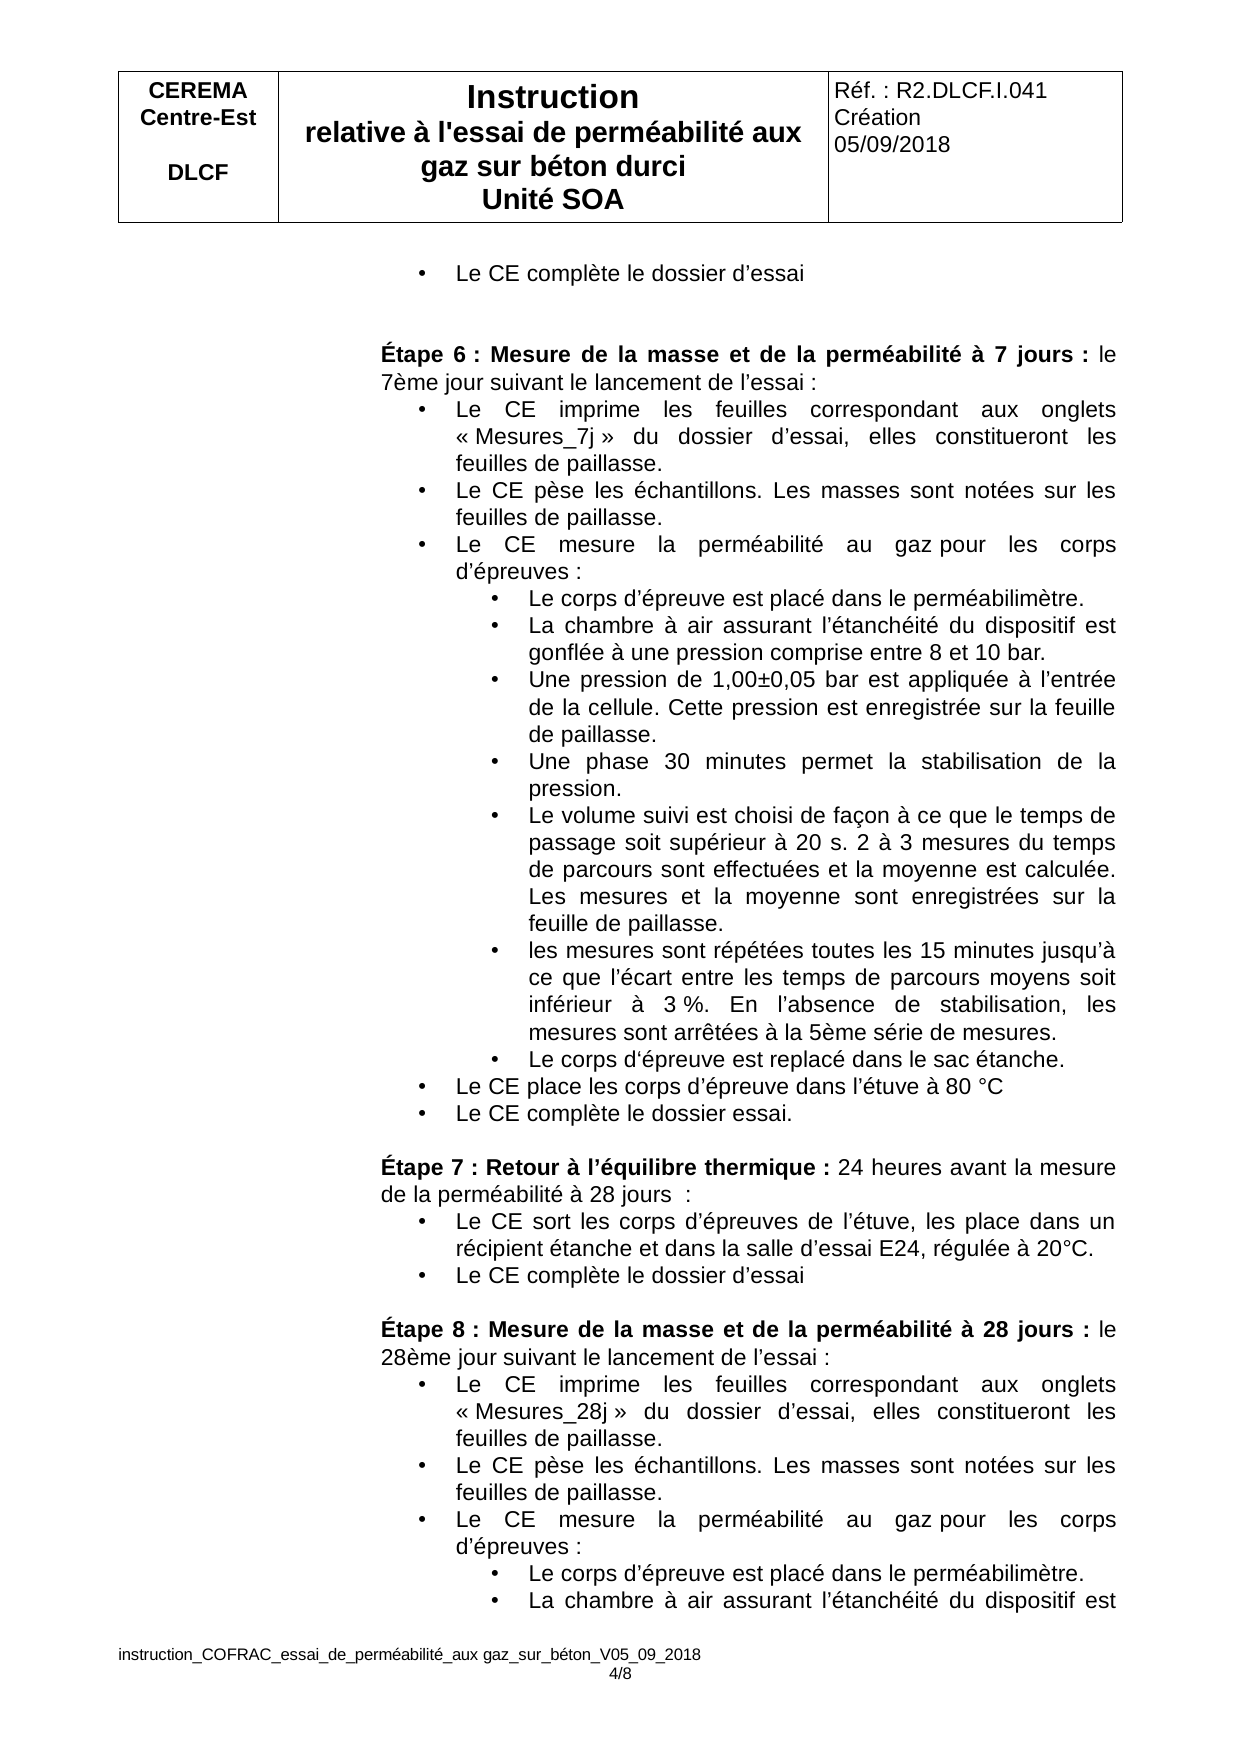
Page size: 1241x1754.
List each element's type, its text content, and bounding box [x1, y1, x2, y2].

table_cell Dispositions générales: Les dispositions figurants dans tous les documents listés dans le paragraphe « Documents de références », sont appliquées. Dispositions particulières: Conditions d’essais : Le gaz utilisé est du diazote (N2) La pression absolue d’entrée P0 a été calculée à partir de la pression atmosphérique standard au niveau de la mer (1 013 hPa) pour une altitude (alti) de 333 m, dans le cas de l’atmosphère normalisée type OACI (Organisation de l’Aviation Civile Internationale) : P0 = 974 hPa Étape 1 : réception des éprouvettes : le CE Procède à la réception des éprouvettes et la création d’un nouveau dossier essai : Le CE crée un nouvel enregistrement dans la feuille de calcul « suivit des essais de durabilité ». Il crée un nouveau un numéro SOA/KAZ. Ce numéro commence par les lettres : «KGAZ/ » suivi de l’année, suivi du symbole : « / », suivi d’un nombre débutant à un pour le premier essai de l’année puis incrémenté d’une unité à chaque nouvel essai. Le CE identifie les éprouvettes avec le numéro SOA/KGAZ et les places dans les bacs de conservation. Le CE crée le « dossier d’essai » et renseigne les champs de l’onglet « Feuille d’essai » (identification du prélèvement, date de sciage, échéance d’essai, ...) Le CE imprime le « dossier d’essai » au format A3. Étape 2 : enrobage et sciage des corps d’épreuve : 24 heures avant le sciage, le CE sort les éprouvettes des bacs de conservation, les sèche à l’air comprimé, et les enduit de résine époxy. Le CE scie les corps d’épreuves à une épaisseur de 50 ±1 mm. Le CE identifie les corps d’épreuve conformément au « dossier d’essai ». Le CE mesure le diamètre de chaque corps d’épreuve, en trois positions à 120 degrés. La moyenne des lectures est prise comme diamètre. Le CE mesure l’épaisseur de chaque corps d’épreuve en quatre positions d’égale distance autour de la circonférence. La moyenne des quatre mesures est prise comme épaisseur. Le CE complète le « dossier d’essai ». Étape 3 : saturation des corps d’épreuve : Les corps d’épreuve sont saturés par une des deux méthodes suivantes : Saturation sous vide : 48 h avant le démarrage de l’essai selon NF P 18-459 : Le CE place les corps d’épreuve dans la chambre à vide. La pression est maintenue inférieure à 25 mbar pendant 4h00 ± 0h30. Le CE introduit de l’eau potable dans la chambre à vide jusqu’à ce que les corps d’épreuve soient recouverts de 20 mm de liquide. La pression est maintenue inférieur 25 mbar pendant 44h00 ± 1h00. Imbibition : à partir de 7 jours avant le démarrage de l’essai : Le CE plonge les corps d’épreuves dans la piscine de conservation. Les corps d’épreuves sont posés sur la tranche. Le CE complète le dossier d’essai Étape 4 : pesée des corps d’épreuves et démarrage de l’essai : Le jour du lancement de l’essai : Le CE essuie la surface des corps d’épreuve à l’aide d’une éponge. Le CE pèse les corps d’épreuve. Le CE place les corps d’épreuve dans l’étuve à 80 °C Le CE complète le dossier d’essai Étape 5 : Retour à l’équilibre thermique : 24 heures avant la mesure de la perméabilité à 7 jours : Le CE sort les corps d’épreuves de l’étuve, les place dans un récipient étanche et dans la salle d’essai E24, régulée à 20°C. Le CE complète le dossier d’essai Étape 6 : Mesure de la masse et de la perméabilité à 7 jours : le 7ème jour suivant le lancement de l’essai : Le CE imprime les feuilles correspondant aux onglets « Mesures_7j » du dossier d’essai, elles constitueront les feuilles de paillasse. Le CE pèse les échantillons. Les masses sont notées sur les feuilles de paillasse. Le CE mesure la perméabilité au gaz pour les corps d’épreuves : Le corps d’épreuve est placé dans le perméabilimètre. La chambre à air assurant l’étanchéité du dispositif est gonflée à une pression comprise entre 8 et 10 bar. Une pression de 1,00±0,05 bar est appliquée à l’entrée de la cellule. Cette pression est enregistrée sur la feuille de paillasse. Une phase 30 minutes permet la stabilisation de la pression. Le volume suivi est choisi de façon à ce que le temps de passage soit supérieur à 20 s. 2 à 3 mesures du temps de parcours sont effectuées et la moyenne est calculée. Les mesures et la moyenne sont enregistrées sur la feuille de paillasse. les mesures sont répétées toutes les 15 minutes jusqu’à ce que l’écart entre les temps de parcours moyens soit inférieur à 3 %. En l’absence de stabilisation, les mesures sont arrêtées à la 5ème série de mesures. Le corps d‘épreuve est replacé dans le sac étanche. Le CE place les corps d’épreuve dans l’étuve à 80 °C Le CE complète le dossier essai. Étape 7 : Retour à l’équilibre thermique : 24 heures avant la mesure de la perméabilité à 28 jours : Le CE sort les corps d’épreuves de l’étuve, les place dans un récipient étanche et dans la salle d’essai E24, régulée à 20°C. Le CE complète le dossier d’essai Étape 8 : Mesure de la masse et de la perméabilité à 28 jours : le 28ème jour suivant le lancement de l’essai : Le CE imprime les feuilles correspondant aux onglets « Mesures_28j » du dossier d’essai, elles constitueront les feuilles de paillasse. Le CE pèse les échantillons. Les masses sont notées sur les feuilles de paillasse. Le CE mesure la perméabilité au gaz pour les corps d’épreuves : Le corps d’épreuve est placé dans le perméabilimètre. La chambre à air assurant l’étanchéité du dispositif est gonflée à une pression comprise entre 8 et 10 bar. Une pression de 1,00±0,05 bar est appliquée à l’entrée de la cellule. Cette pression est enregistrée sur la feuille de paillasse. Une phase 30 minutes permet la stabilisation de la pression. Le volume suivi est choisi de façon à ce que le temps de passage soit supérieur à 20 s. 2 à 3 mesures du temps de parcours sont effectuées et la moyenne est calculée. Les mesures et la moyenne sont enregistrées sur la feuille de paillasse. les mesures sont répétées toutes les 15 minutes jusqu’à ce que l’écart entre les temps de parcours moyens soit inférieur à 3 %. En l’absence de stabilisation, les mesures sont arrêtées à la 5ème série de mesures. Le corps d‘épreuve est replacé dans le sac étanche. Le CE place les corps d’épreuve dans l’étuve à 105 °C Le CE complète le dossier essai. Étape 9 : Mesure de la masse constante : Le CE sort les corps d’épreuve de l’étuve et les pèse. Les masses sont reportées sur la feuille d’essai. Si pour au moins un des corps d’épreuve, la variation de masse à 24 heures d’intervalle est : Supérieure à 0,05 % : Le CE replace les corps d’épreuve dans l’étuve à 105 °C L’étape 9 est répétée. Sinon : Le CE place les corps d’épreuve dans la salle d’essais à l’intérieur d’un récipient étanche. Le CE règle la température de salle d’essai E24 à 20°C. Le CE complète le dossier essai. Étape 10 : Mesure de la masse et de la perméabilité à l’état sec : Le CE imprime les feuilles correspondant aux onglets « Mesures_sec » du dossier d’essai, elles constitueront les feuilles de paillasse. Le CE pèse les échantillons. Les masses sont notées sur les feuilles de paillasse. Le CE mesure la perméabilité au gaz pour les corps d’épreuves : Le corps d’épreuve est placé dans le perméabilimètre. La chambre à air assurant l’étanchéité du dispositif est gonflée à une pression comprise entre 8 et 10 bar. Une pression de 1,00±0,05 bar est appliquée à l’entrée de la cellule. Cette pression est enregistrée sur la feuille de paillasse. Une phase 30 minutes permet la stabilisation de la pression. Le volume suivi est choisi de façon à ce que le temps de passage soit supérieur à 20 s. 2 à 3 mesures du temps de parcours sont effectuées et la moyenne est calculée. Les mesures et la moyenne sont enregistrées sur la feuille de paillasse. les mesures sont répétées toutes les 15 minutes jusqu’à ce que l’écart entre les temps de parcours moyens soit inférieur à 3 %. En l’absence de stabilisation, les mesures sont arrêtées à la 5ème série de mesures. Le CE complète le dossier essai. À ce stade, le PV d’essais a été généré automatiquement. étape 11 : Le procès-verbal est transmis au RE : Afin de valider le PV, le CE transmet les documents suivants au RE Le projet de procès-verbal. Une impression de l’onglet intitulé « feuille de vérification » Les feuilles de paillasse pour les échéances à 7 jours, 28jours, et à sec. Le RE vérifie le contenu et la concordance des informations entre les différents documents, et signe le procès-verbal. Le PV est envoyé au client. Un exemplaire est archivé dans le classeur « PV KGAZ » situé dans le bureau E256. Un autre exemplaire est conservé à l'intérieur du dossier essai dans le même bureau. [375, 254, 1123, 1619]
table_cell [118, 254, 375, 1619]
